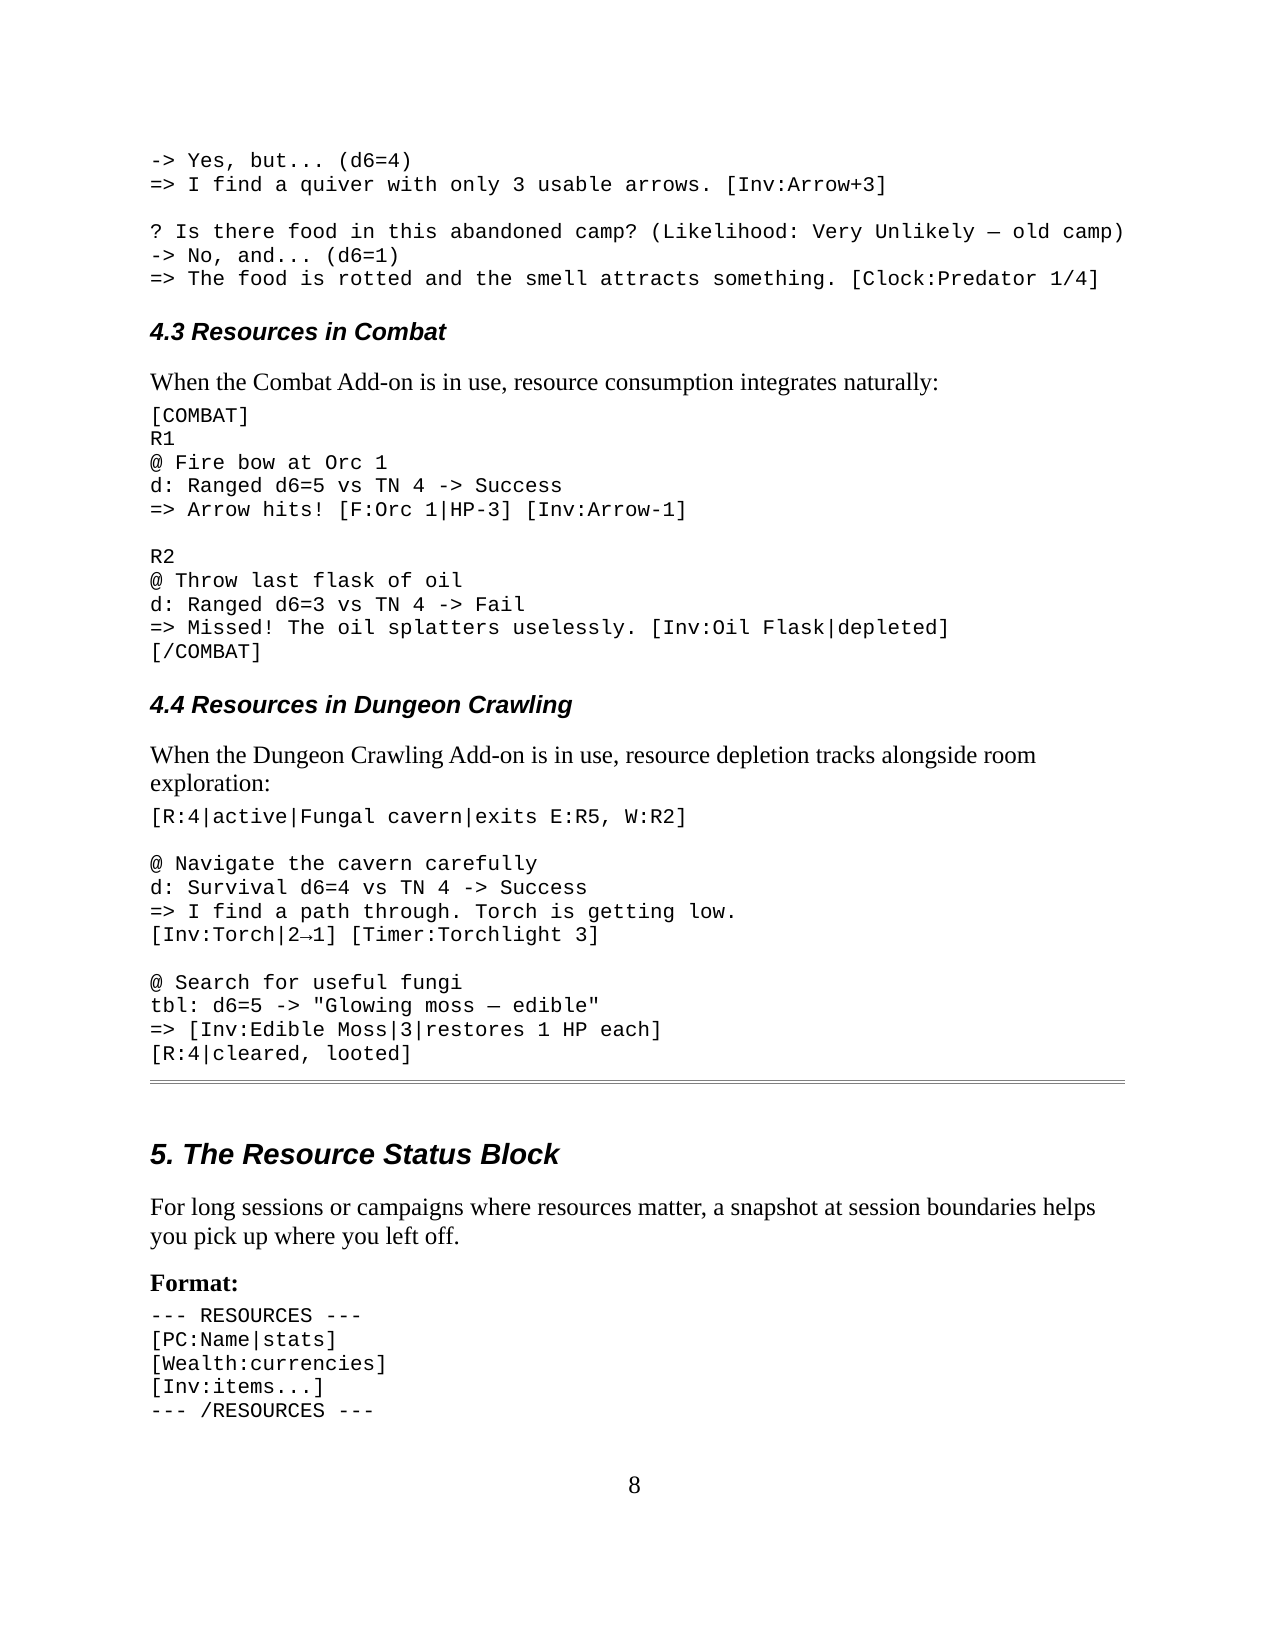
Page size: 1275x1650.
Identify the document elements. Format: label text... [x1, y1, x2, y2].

text @ Throw last flask of oil [150, 570, 1125, 594]
text @ Navigate the cavern carefully [150, 853, 1125, 877]
text tbl: d6=5 -> "Glowing moss — edible" [150, 995, 1125, 1019]
text For long sessions or campaigns where resources matter, a snapshot at session boundaries helps you pick up where you left off. [150, 1192, 1125, 1250]
subtitle 5. The Resource Status Block [150, 1137, 1125, 1171]
text -> No, and... (d6=1) [150, 244, 1125, 268]
text d: Survival d6=4 vs TN 4 -> Success [150, 877, 1125, 901]
text [PC:Name|stats] [150, 1329, 1125, 1353]
text --- /RESOURCES --- [150, 1400, 1125, 1424]
text [R:4|active|Fungal cavern|exits E:R5, W:R2] [150, 806, 1125, 830]
text ? Is there food in this abandoned camp? (Likelihood: Very Unlikely — old camp) [150, 221, 1125, 244]
subtitle 4.3 Resources in Combat [150, 317, 1125, 345]
text => The food is rotted and the smell attracts something. [Clock:Predator 1/4] [150, 268, 1125, 292]
text d: Ranged d6=3 vs TN 4 -> Fail [150, 594, 1125, 617]
text => [Inv:Edible Moss|3|restores 1 HP each] [150, 1019, 1125, 1043]
text [Wealth:currencies] [150, 1353, 1125, 1376]
text => Missed! The oil splatters uselessly. [Inv:Oil Flask|depleted] [150, 617, 1125, 641]
text [COMBAT] [150, 404, 1125, 428]
text When the Dungeon Crawling Add-on is in use, resource depletion tracks alongside room exploration: [150, 740, 1125, 797]
text Format: [150, 1268, 1125, 1297]
text @ Fire bow at Orc 1 [150, 452, 1125, 476]
text When the Combat Add-on is in use, resource consumption integrates naturally: [150, 367, 1125, 396]
text => I find a quiver with only 3 usable arrows. [Inv:Arrow+3] [150, 174, 1125, 197]
text R1 [150, 428, 1125, 452]
text [Inv:Torch|2→1] [Timer:Torchlight 3] [150, 924, 1125, 948]
text d: Ranged d6=5 vs TN 4 -> Success [150, 476, 1125, 499]
text => I find a path through. Torch is getting low. [150, 901, 1125, 924]
subtitle 4.4 Resources in Dungeon Crawling [150, 690, 1125, 718]
text [/COMBAT] [150, 641, 1125, 665]
text [Inv:items...] [150, 1376, 1125, 1400]
text [R:4|cleared, looted] [150, 1043, 1125, 1066]
text @ Search for useful fungi [150, 972, 1125, 995]
text => Arrow hits! [F:Orc 1|HP-3] [Inv:Arrow-1] [150, 499, 1125, 523]
text --- RESOURCES --- [150, 1306, 1125, 1329]
text -> Yes, but... (d6=4) [150, 150, 1125, 174]
text R2 [150, 546, 1125, 570]
